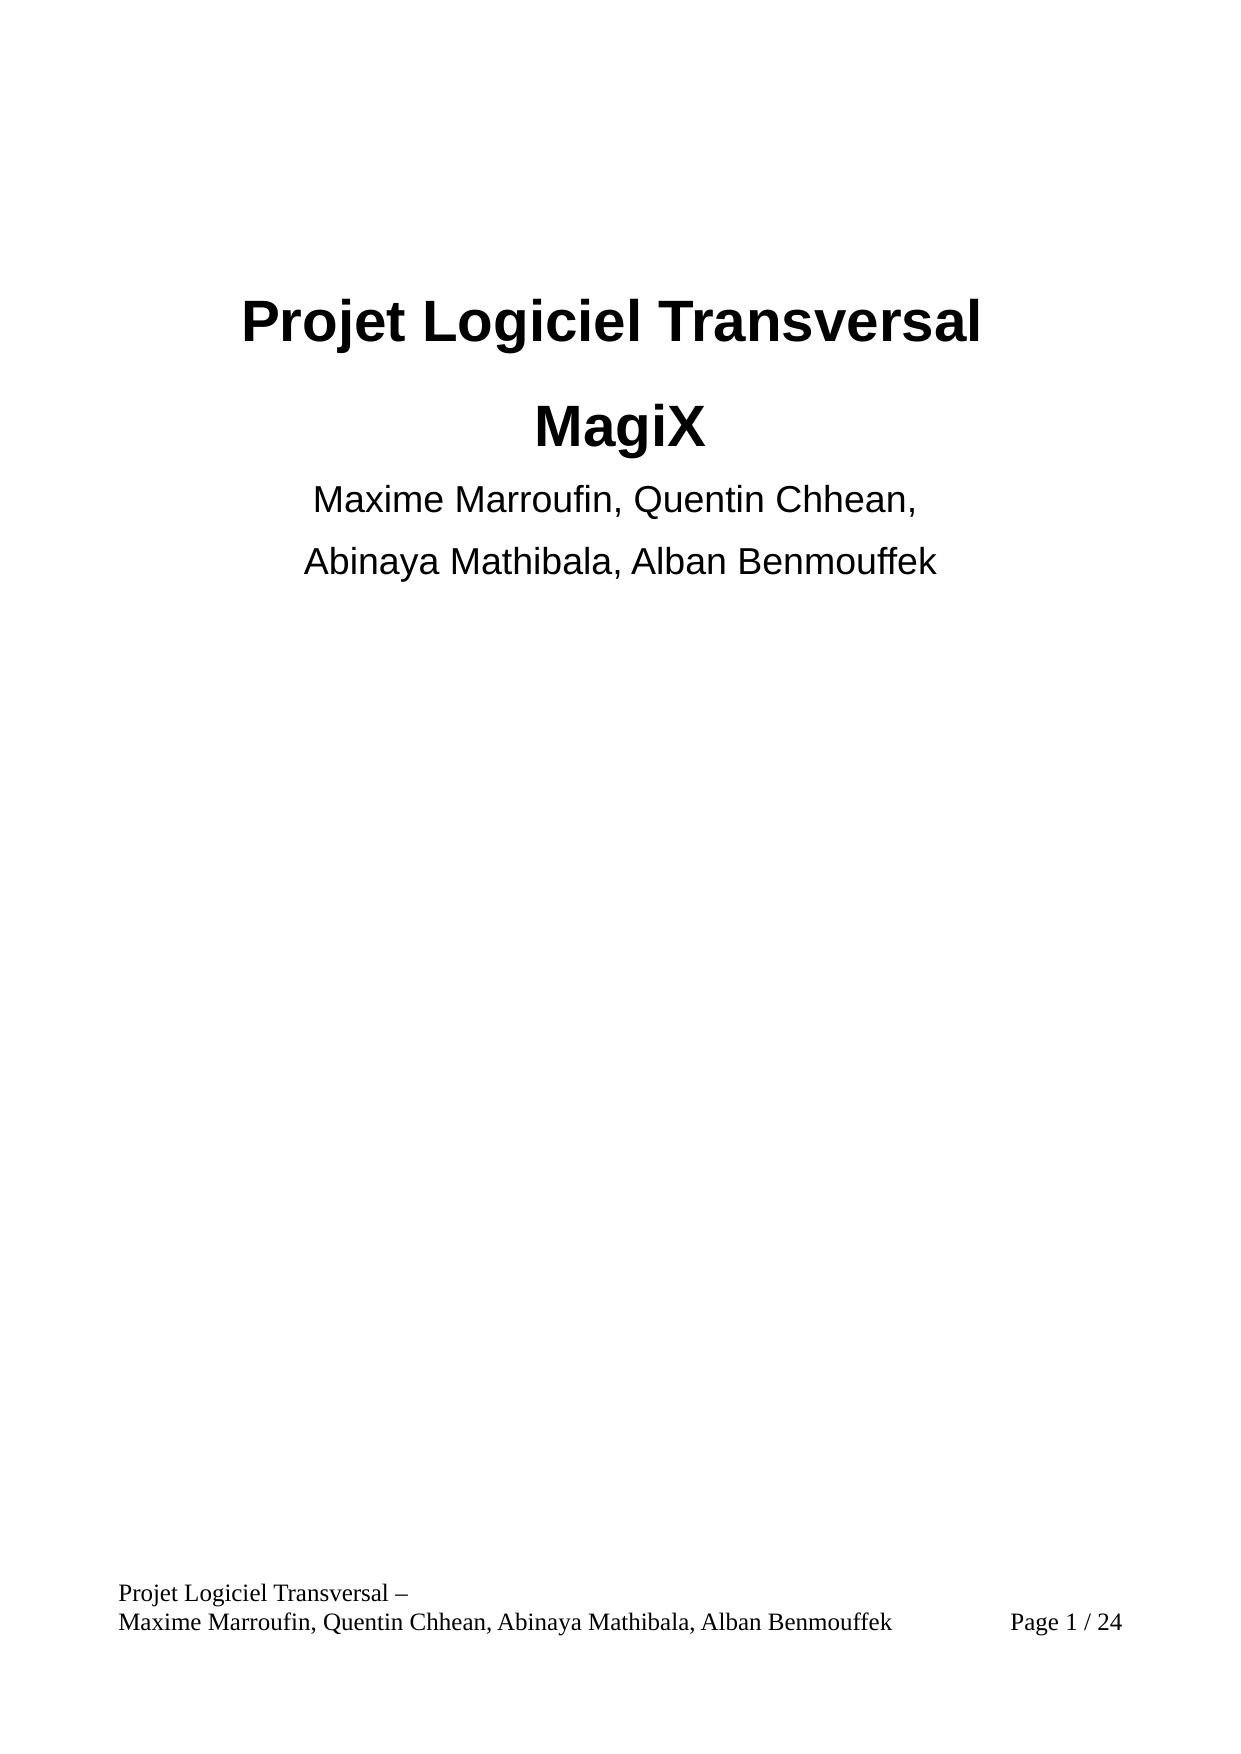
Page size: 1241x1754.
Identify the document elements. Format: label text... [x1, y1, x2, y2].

title Projet Logiciel Transversal [118, 287, 1122, 354]
subtitle Abinaya Mathibala, Alban Benmouffek [118, 539, 1122, 582]
text ­ [118, 118, 1122, 147]
subtitle Maxime Marroufin, Quentin Chhean, [118, 477, 1122, 520]
title MagiX [118, 391, 1122, 458]
